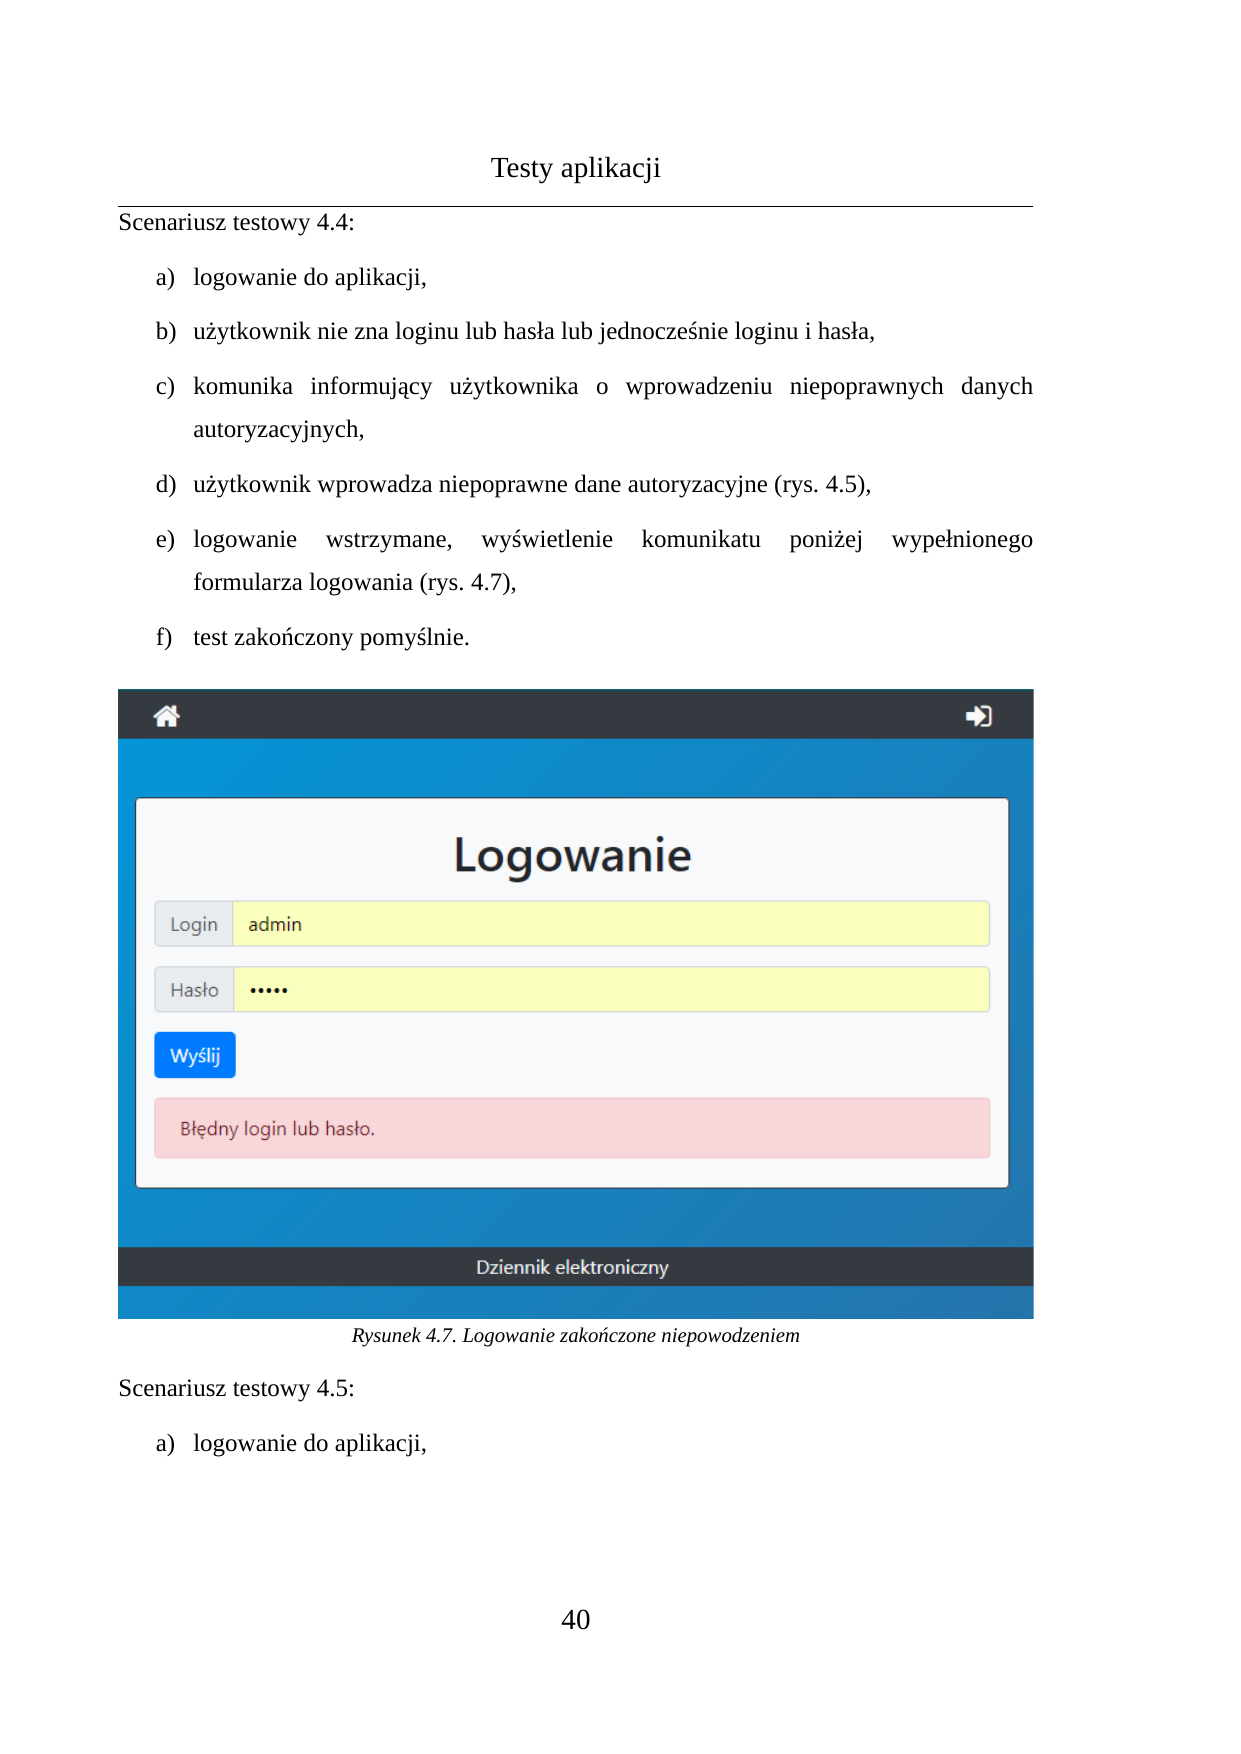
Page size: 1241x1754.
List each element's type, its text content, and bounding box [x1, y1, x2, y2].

list logowanie do aplikacji, [156, 1428, 1033, 1457]
list użytkownik wprowadza niepoprawne dane autoryzacyjne (rys. 4.5), [156, 469, 1033, 498]
list logowanie do aplikacji, [156, 262, 1033, 290]
picture [118, 689, 1034, 1319]
text Rysunek 4.7. Logowanie zakończone niepowodzeniem [118, 1319, 1033, 1347]
list test zakończony pomyślnie. [156, 622, 1033, 651]
text Scenariusz testowy 4.5: [118, 1373, 1033, 1402]
text Scenariusz testowy 4.4: [118, 207, 1033, 235]
list logowanie wstrzymane, wyświetlenie komunikatu poniżej wypełnionego formularza logowania (rys. 4.7), [156, 524, 1033, 596]
list komunika informujący użytkownika o wprowadzeniu niepoprawnych danych autoryzacyjnych, [156, 371, 1033, 443]
list użytkownik nie zna loginu lub hasła lub jednocześnie loginu i hasła, [156, 316, 1033, 345]
